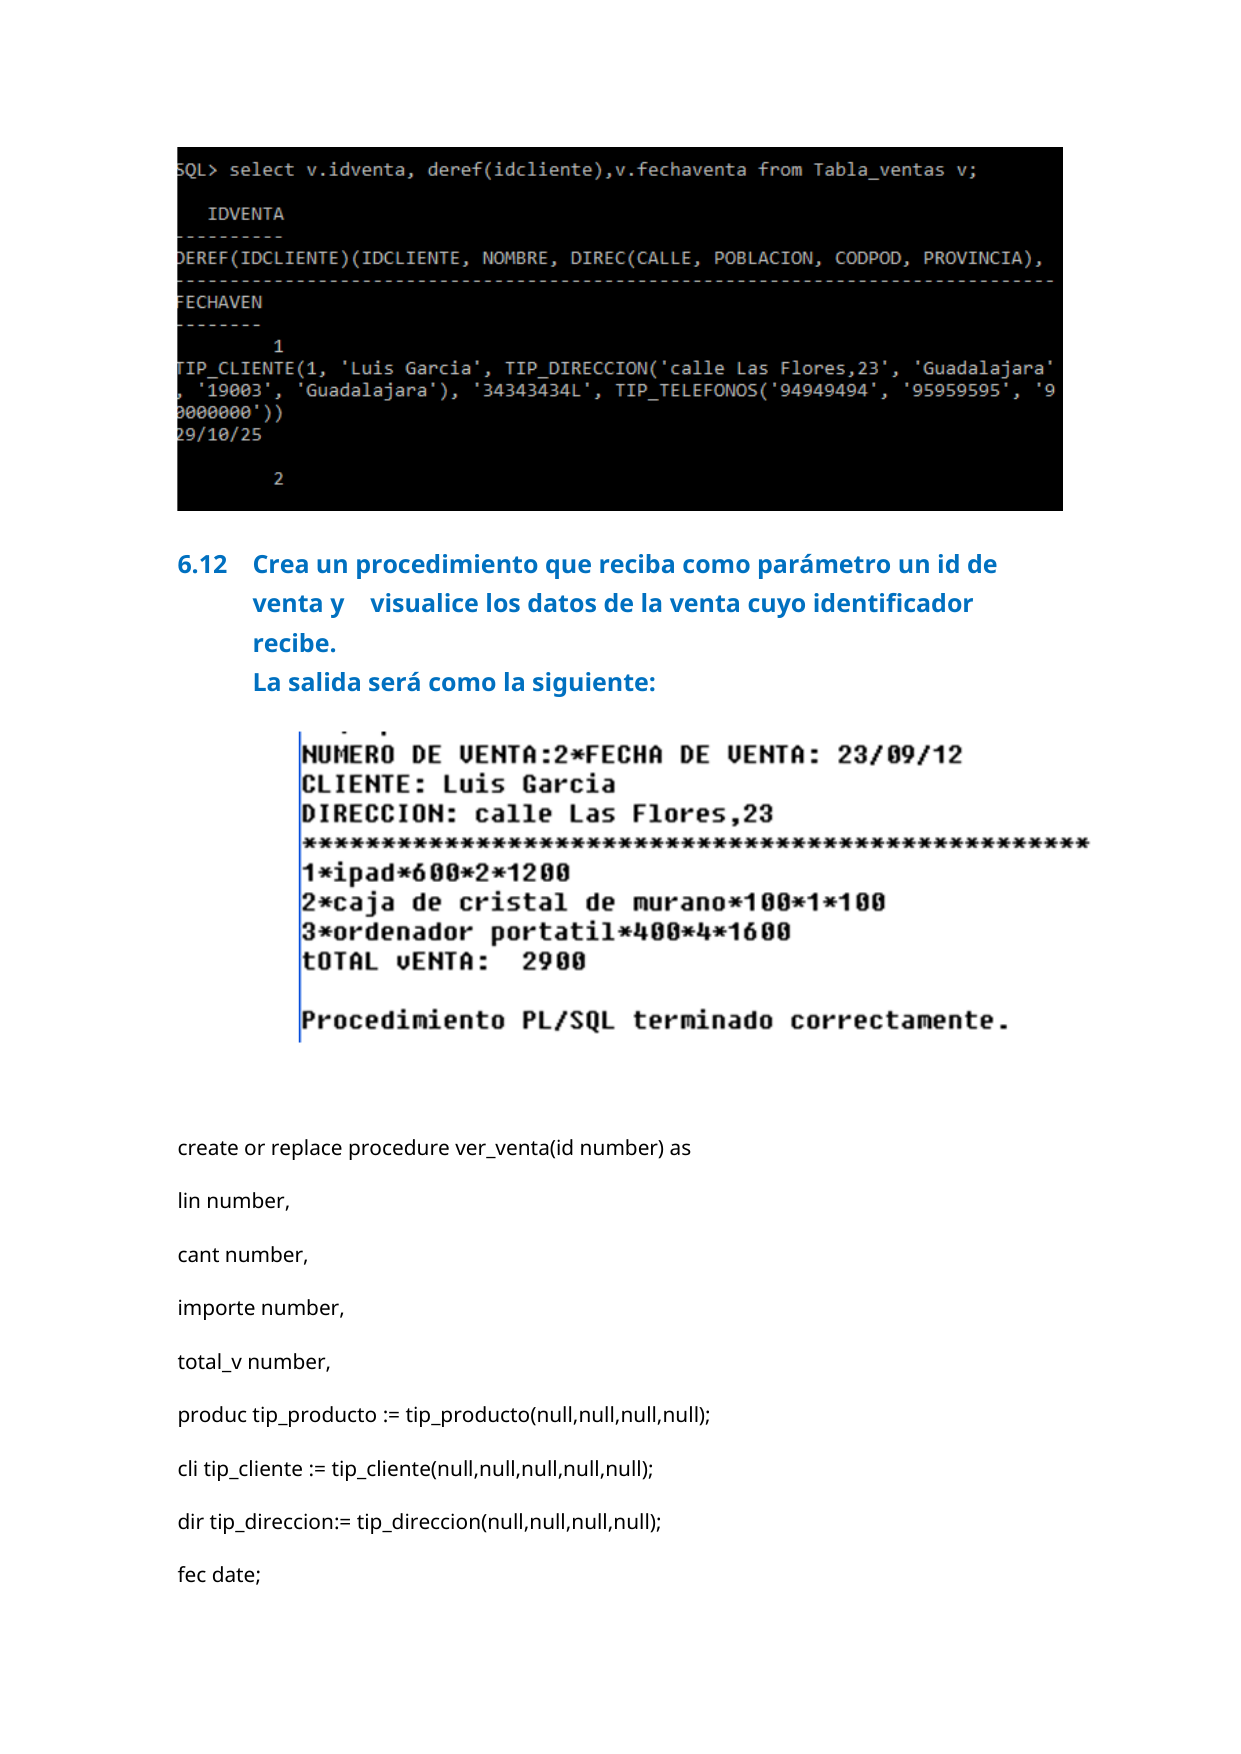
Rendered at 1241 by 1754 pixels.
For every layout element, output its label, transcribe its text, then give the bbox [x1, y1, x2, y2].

picture [252, 703, 1138, 1108]
text lin number, [177, 1186, 1063, 1215]
text cant number, [177, 1240, 1063, 1268]
text produc tip_producto := tip_producto(null,null,null,null); [177, 1400, 1063, 1429]
text create or replace procedure ver_venta(id number) as [177, 1133, 1063, 1161]
list Crea un procedimiento que reciba como parámetro un id de venta y visualice los datos de la venta cuyo identificador recibe. [177, 547, 1063, 659]
text fec date; [177, 1561, 1063, 1589]
text importe number, [177, 1293, 1063, 1322]
text cli tip_cliente := tip_cliente(null,null,null,null,null); [177, 1454, 1063, 1482]
text total_v number, [177, 1347, 1063, 1375]
picture [177, 147, 1063, 511]
list La salida será como la siguiente: [252, 664, 1063, 698]
text dir tip_direccion:= tip_direccion(null,null,null,null); [177, 1507, 1063, 1536]
